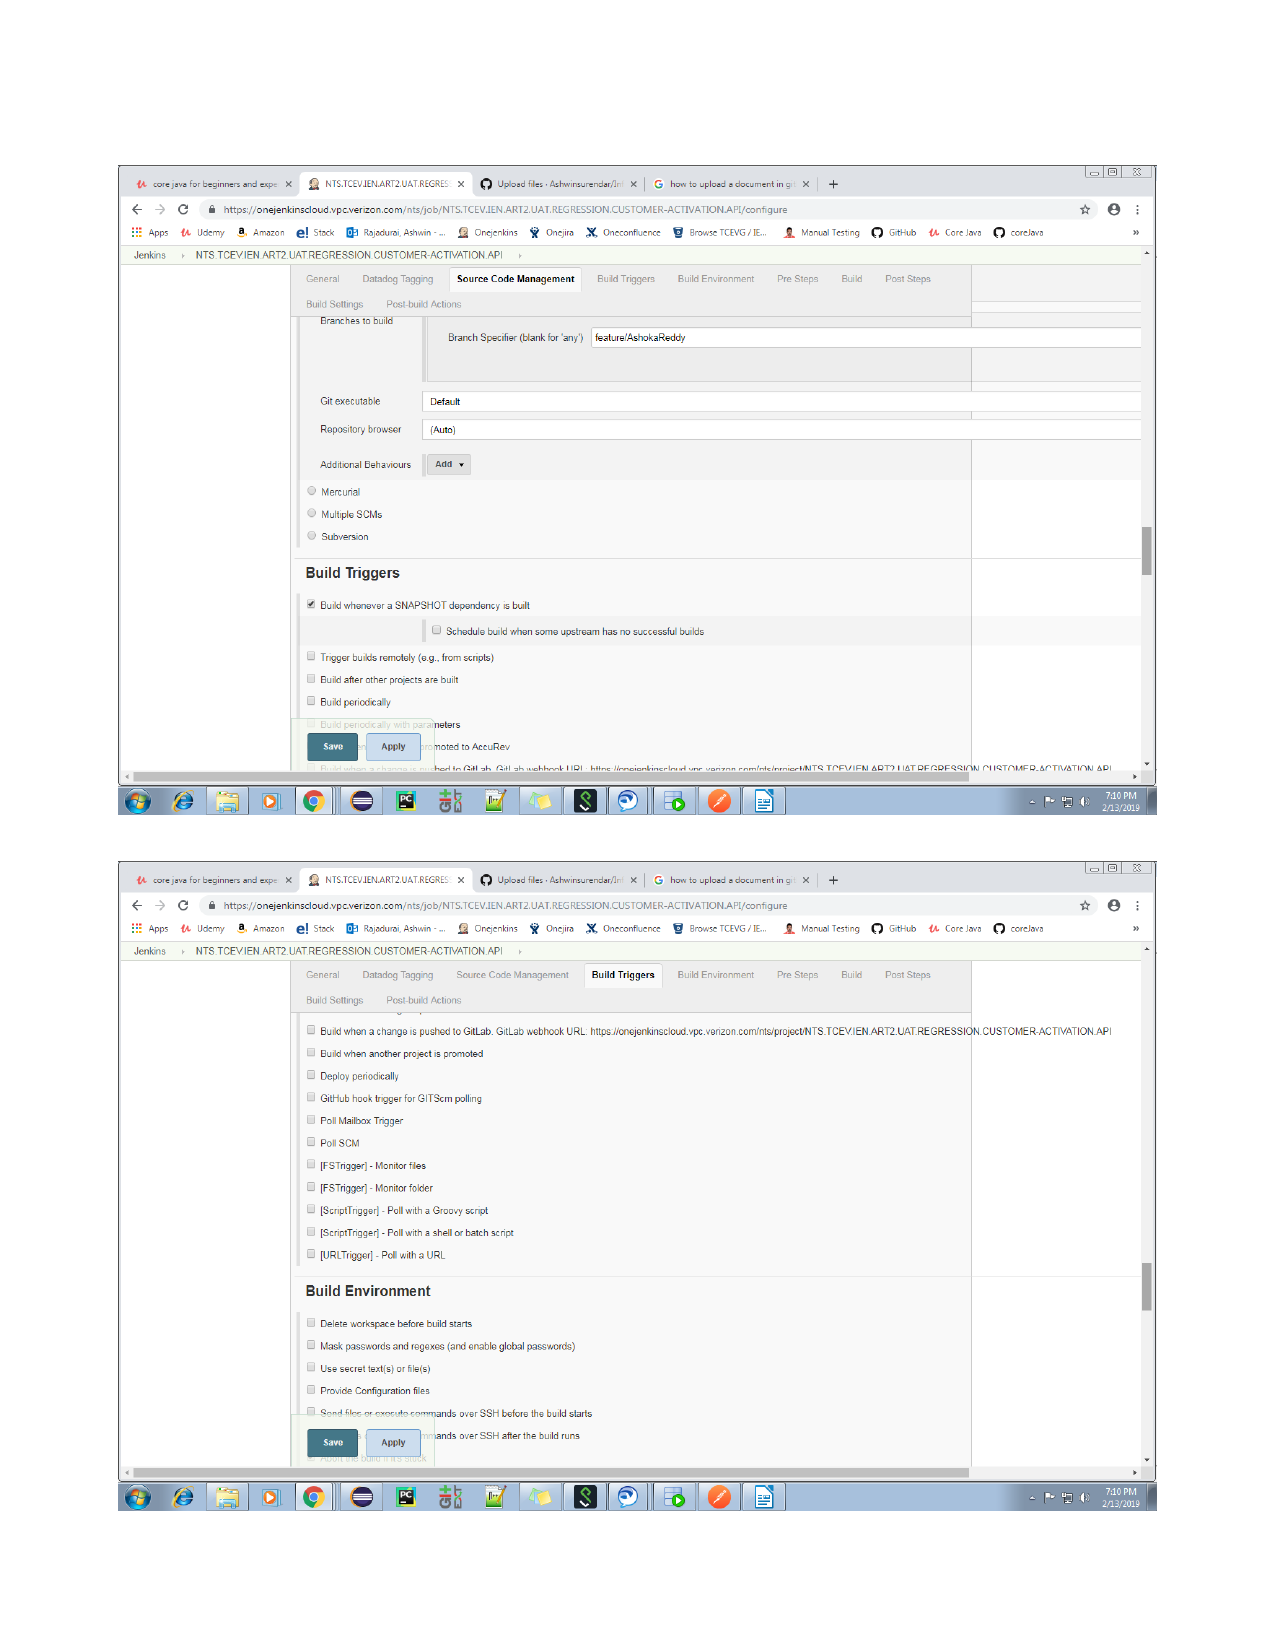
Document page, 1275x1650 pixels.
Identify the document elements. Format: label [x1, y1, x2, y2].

picture [118, 861, 1157, 1511]
picture [118, 165, 1157, 815]
